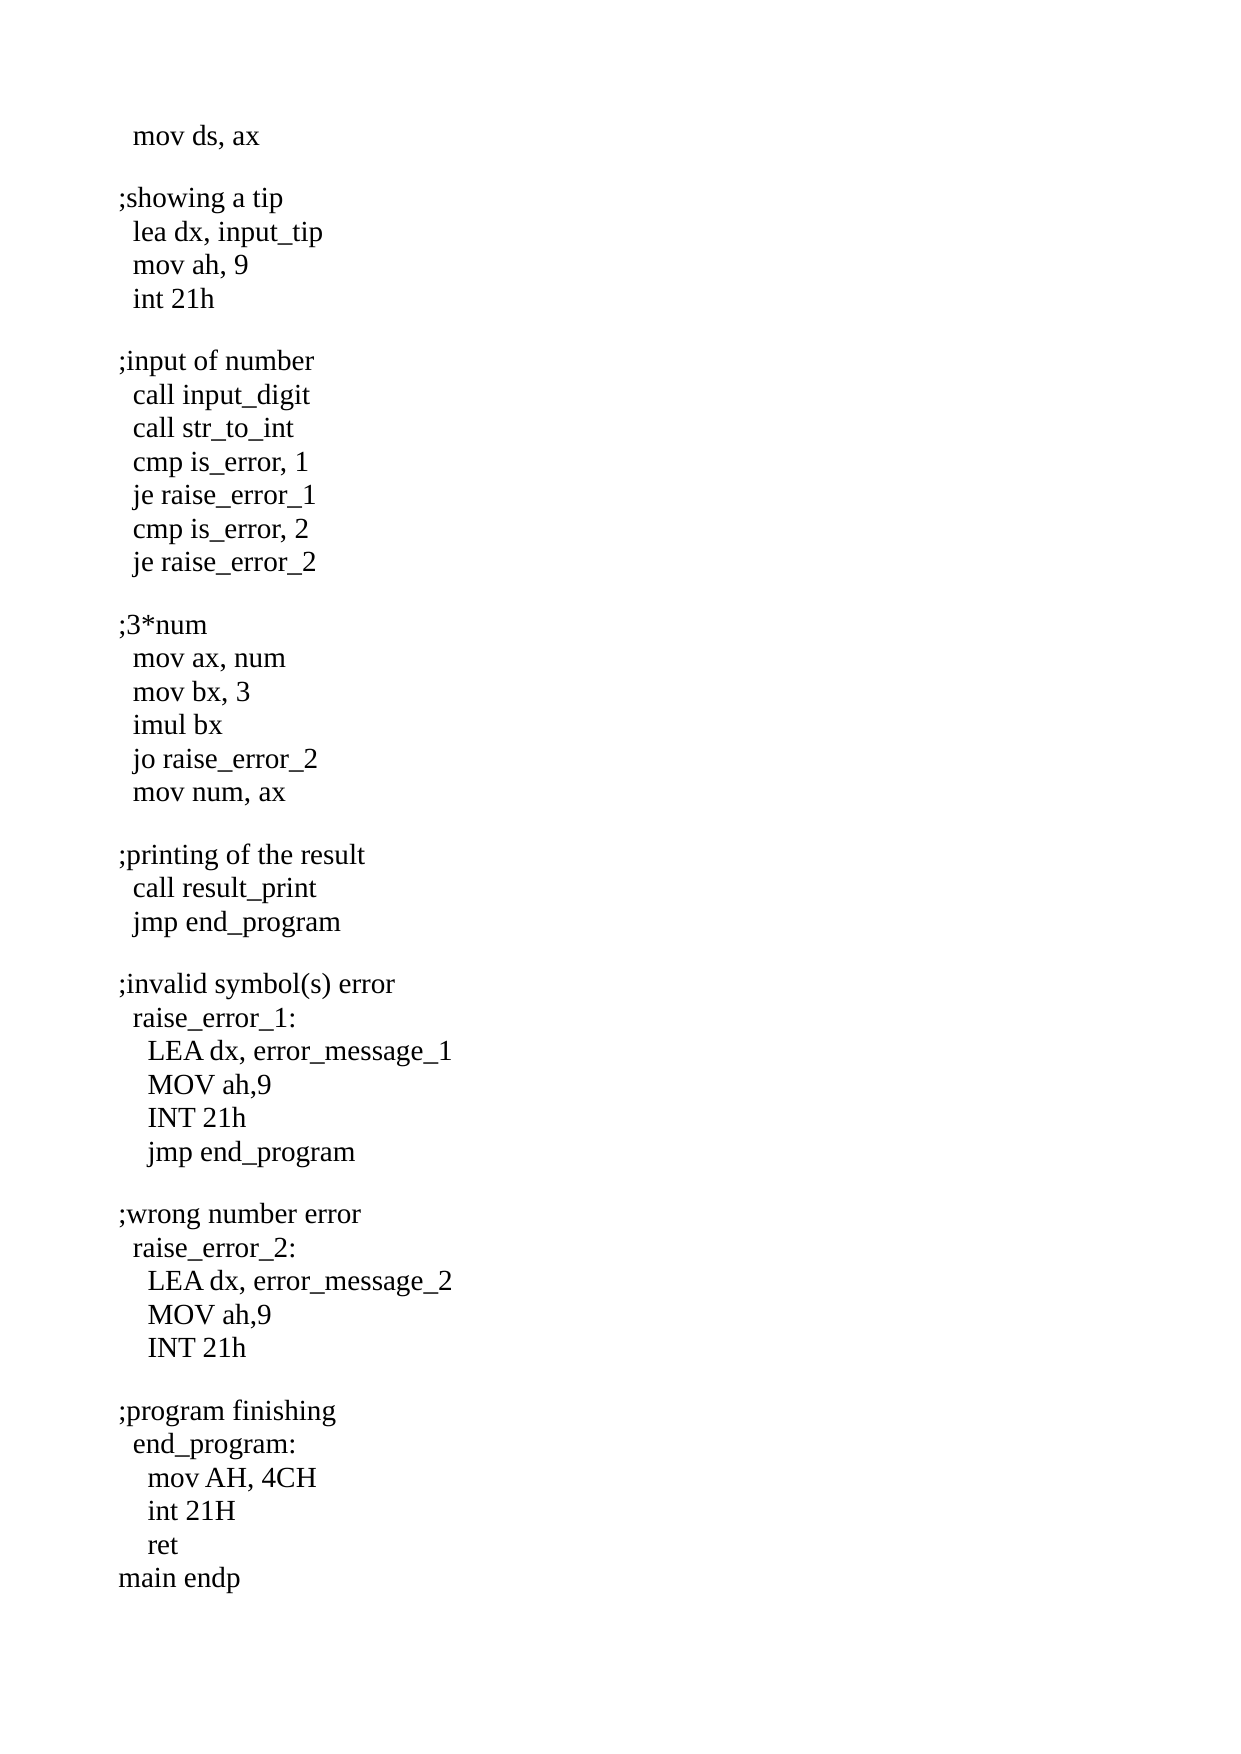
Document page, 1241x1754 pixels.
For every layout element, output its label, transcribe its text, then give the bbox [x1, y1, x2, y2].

text jmp end_program [118, 904, 1122, 937]
text raise_error_2: [118, 1230, 1122, 1263]
text int 21h [118, 281, 1122, 314]
text imul bx [118, 707, 1122, 741]
text ;showing a tip [118, 180, 1122, 214]
text lea dx, input_tip [118, 214, 1122, 247]
text raise_error_1: [118, 1000, 1122, 1033]
text jmp end_program [118, 1134, 1122, 1167]
text end_program: [118, 1426, 1122, 1460]
text ;input of number [118, 343, 1122, 377]
text MOV ah,9 [118, 1297, 1122, 1330]
text ;invalid symbol(s) error [118, 966, 1122, 1000]
text je raise_error_1 [118, 477, 1122, 511]
text mov bx, 3 [118, 674, 1122, 707]
text ;wrong number error [118, 1196, 1122, 1230]
text cmp is_error, 1 [118, 444, 1122, 477]
text cmp is_error, 2 [118, 511, 1122, 544]
text jo raise_error_2 [118, 741, 1122, 774]
text INT 21h [118, 1330, 1122, 1364]
text LEA dx, error_message_1 [118, 1033, 1122, 1067]
text call input_digit [118, 377, 1122, 410]
text mov AH, 4CH [118, 1460, 1122, 1493]
text ;3*num [118, 607, 1122, 640]
text INT 21h [118, 1100, 1122, 1134]
text mov ax, num [118, 640, 1122, 674]
text call result_print [118, 870, 1122, 904]
text mov num, ax [118, 774, 1122, 808]
text ;program finishing [118, 1393, 1122, 1426]
text int 21H [118, 1493, 1122, 1527]
text call str_to_int [118, 410, 1122, 444]
text ;printing of the result [118, 837, 1122, 870]
text je raise_error_2 [118, 544, 1122, 578]
text main endp [118, 1560, 1122, 1594]
text LEA dx, error_message_2 [118, 1263, 1122, 1297]
text mov ah, 9 [118, 247, 1122, 281]
text ret [118, 1527, 1122, 1560]
text mov ds, ax [118, 118, 1122, 152]
text MOV ah,9 [118, 1067, 1122, 1100]
